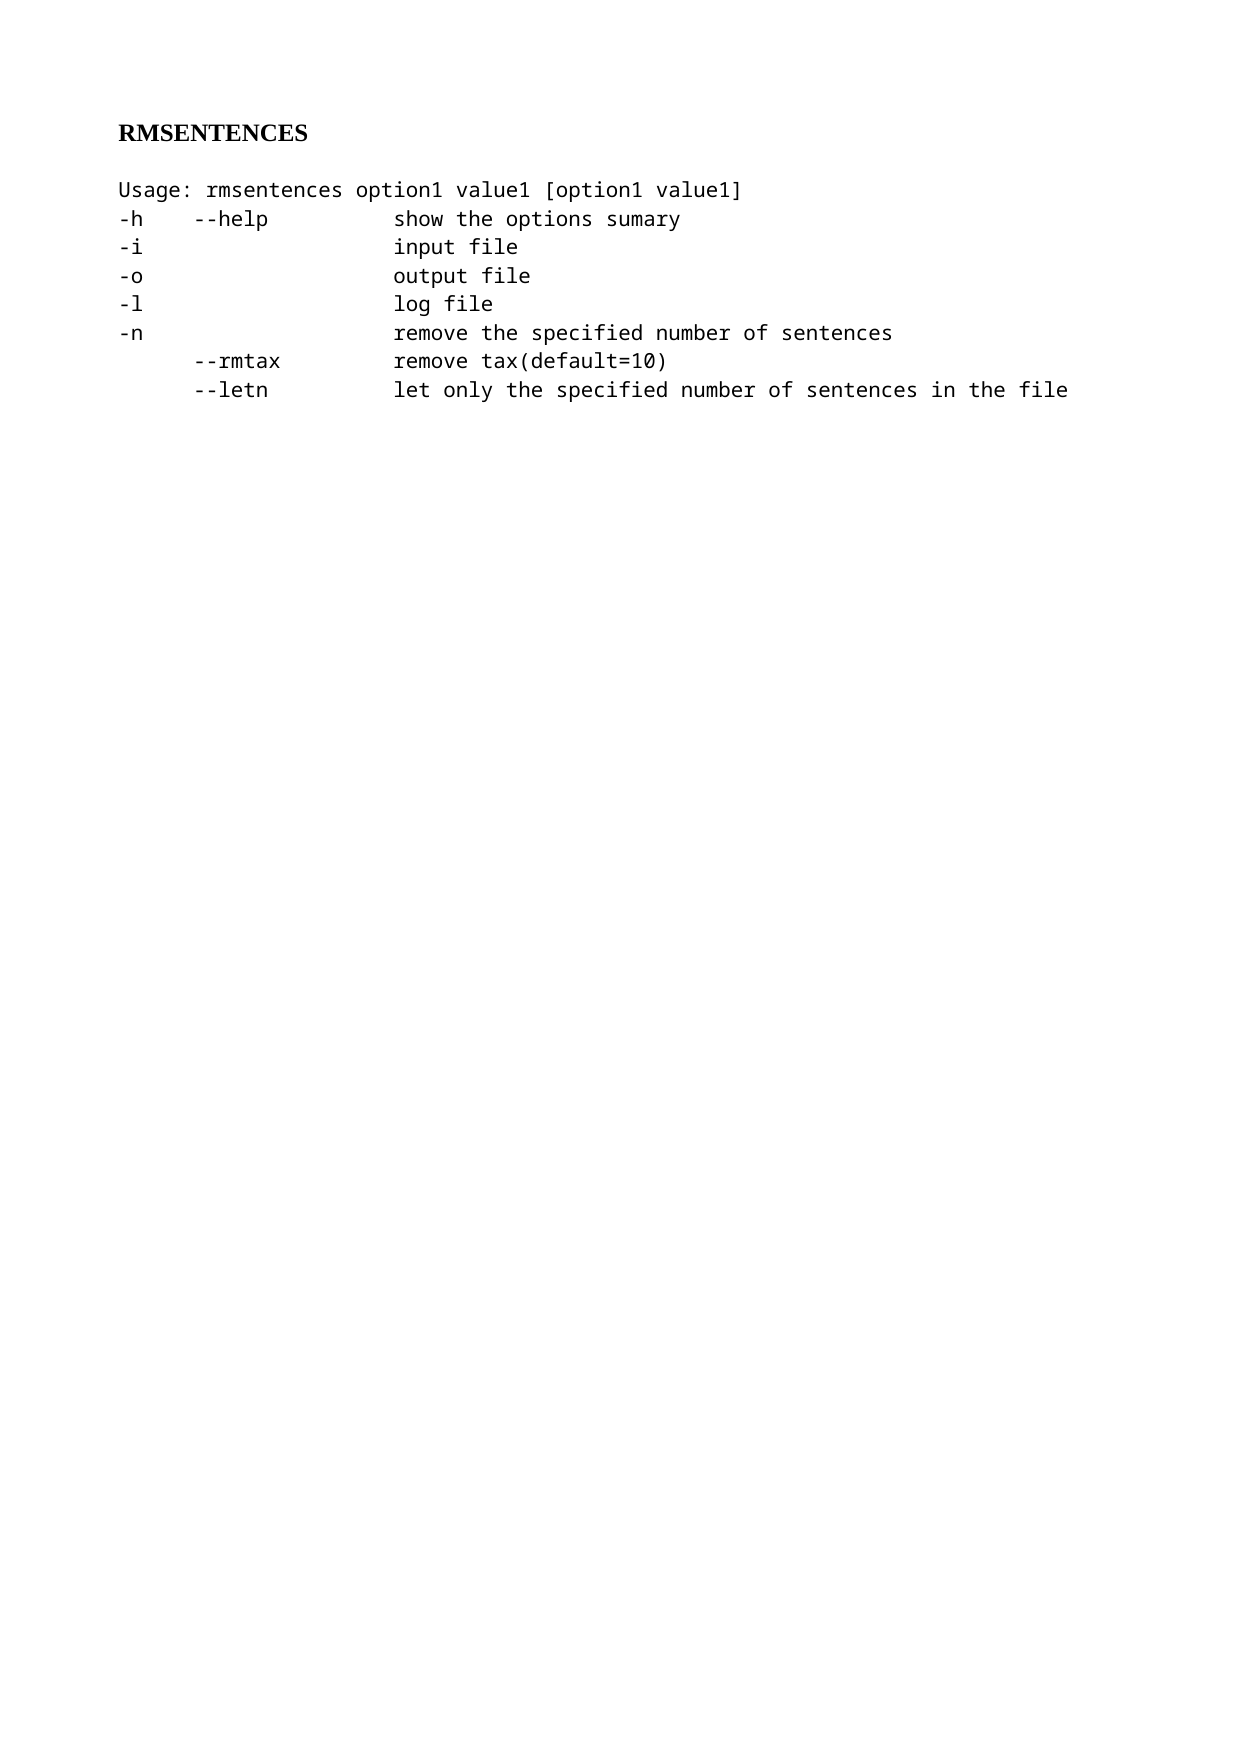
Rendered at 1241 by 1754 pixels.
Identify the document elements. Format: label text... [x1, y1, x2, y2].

text -i input file [118, 232, 1122, 261]
text --rmtax remove tax(default=10) [118, 346, 1122, 375]
text -n remove the specified number of sentences [118, 318, 1122, 346]
text -l log file [118, 289, 1122, 318]
text -h --help show the options sumary [118, 204, 1122, 232]
text -o output file [118, 261, 1122, 289]
text RMSENTENCES [118, 118, 1122, 147]
text --letn let only the specified number of sentences in the file [118, 375, 1122, 403]
text Usage: rmsentences option1 value1 [option1 value1] [118, 176, 1122, 204]
